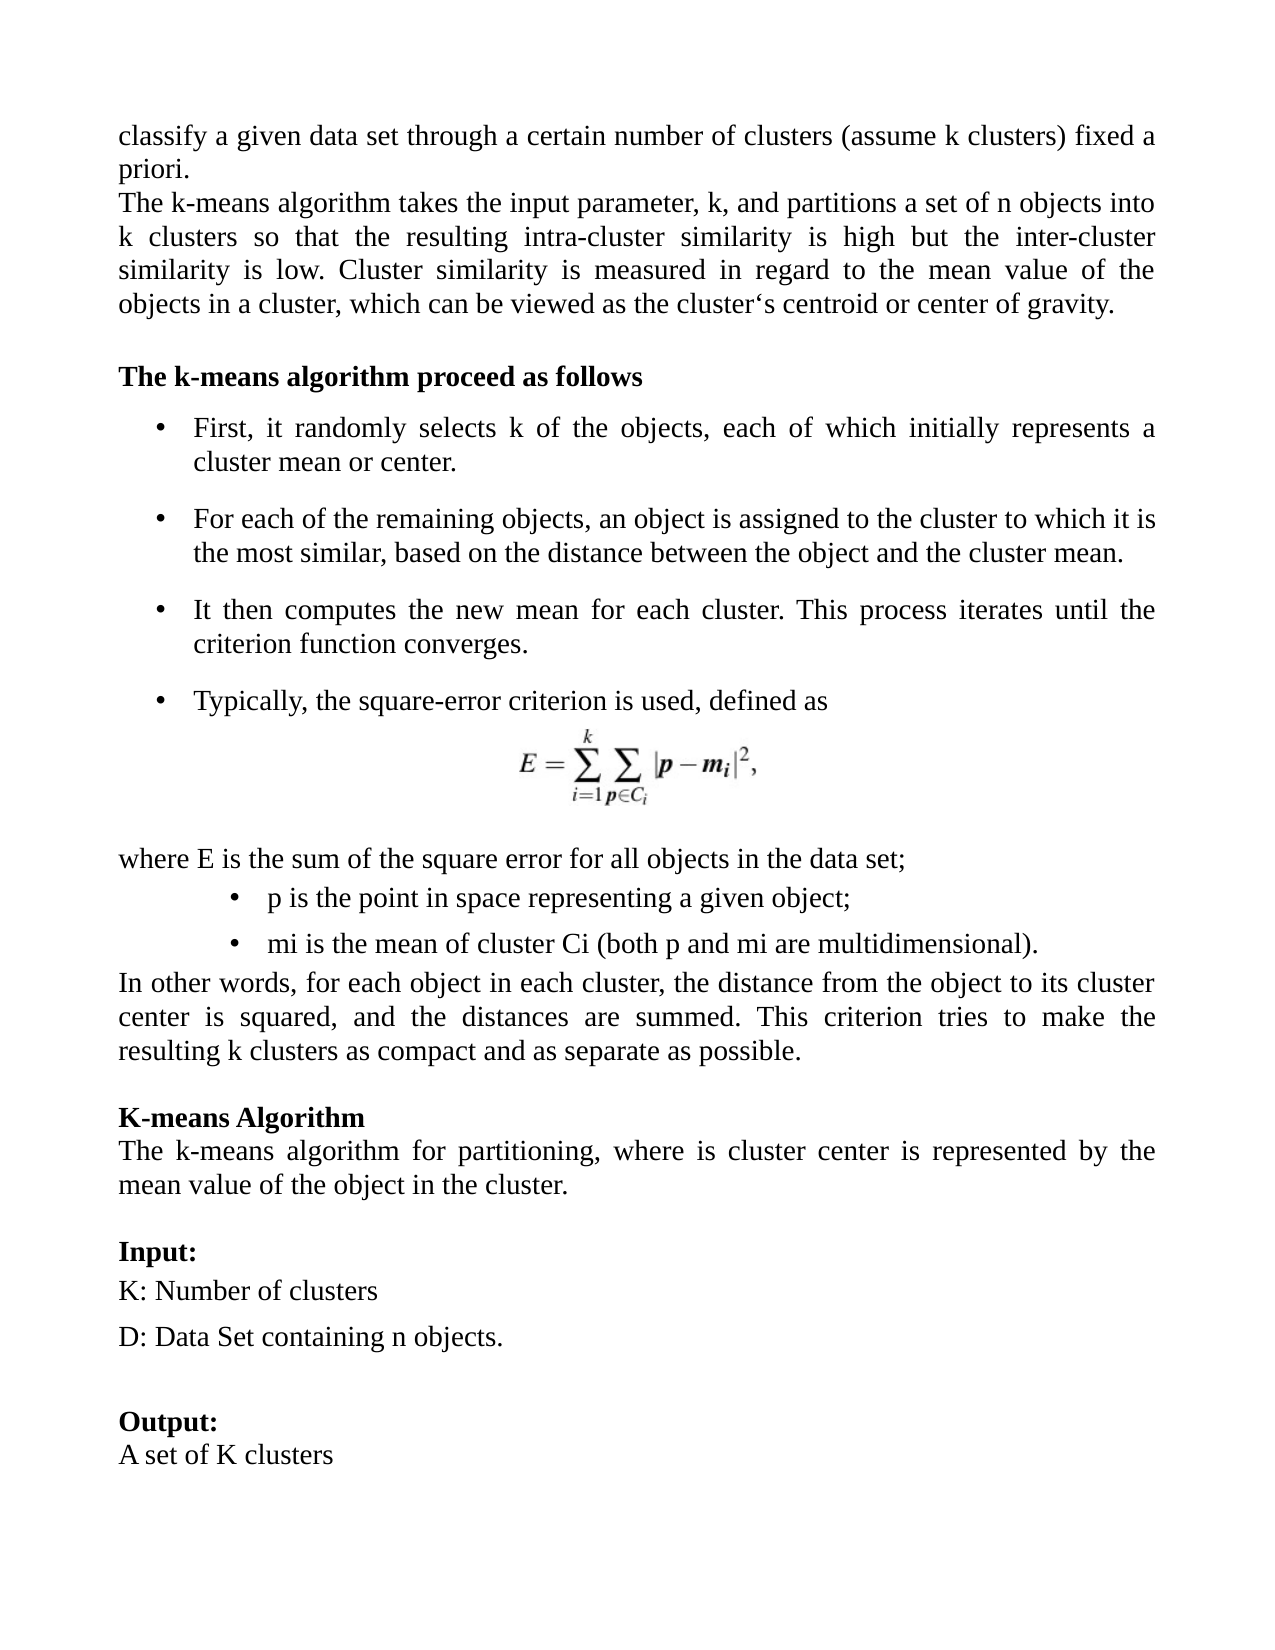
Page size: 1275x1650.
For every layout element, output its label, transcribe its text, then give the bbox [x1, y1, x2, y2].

list First, it randomly selects k of the objects, each of which initially represents a cluster mean or center. [156, 410, 1157, 477]
text K: Number of clusters [118, 1273, 1157, 1307]
text Input: [118, 1234, 1157, 1267]
list mi is the mean of cluster Ci (both p and mi are multidimensional). [229, 926, 1157, 960]
list p is the point in space representing a given object; [229, 881, 1157, 914]
text In other words, for each object in each cluster, the distance from the object to its cluster center is squared, and the distances are summed. This criterion tries to make the resulting k clusters as compact and as separate as possible. [118, 966, 1157, 1066]
picture [518, 728, 757, 806]
list Typically, the square-error criterion is used, defined as [156, 683, 1157, 717]
text The k-means algorithm proceed as follows [118, 359, 1157, 392]
list It then computes the new mean for each cluster. This process iterates until the criterion function converges. [156, 592, 1157, 659]
text classify a given data set through a certain number of clusters (assume k clusters) fixed a priori. [118, 118, 1157, 185]
list For each of the remaining objects, an object is assigned to the cluster to which it is the most similar, based on the distance between the object and the cluster mean. [156, 501, 1157, 568]
text The k-means algorithm for partitioning, where is cluster center is represented by the mean value of the object in the cluster. [118, 1133, 1157, 1200]
text K-means Algorithm [118, 1100, 1157, 1133]
text A set of K clusters [118, 1437, 1157, 1471]
text The k-means algorithm takes the input parameter, k, and partitions a set of n objects into k clusters so that the resulting intra-cluster similarity is high but the inter-cluster similarity is low. Cluster similarity is measured in regard to the mean value of the objects in a cluster, which can be viewed as the cluster‘s centroid or center of gravity. [118, 185, 1157, 319]
text Output: [118, 1404, 1157, 1437]
text D: Data Set containing n objects. [118, 1319, 1157, 1352]
text where E is the sum of the square error for all objects in the data set; [118, 841, 1157, 874]
